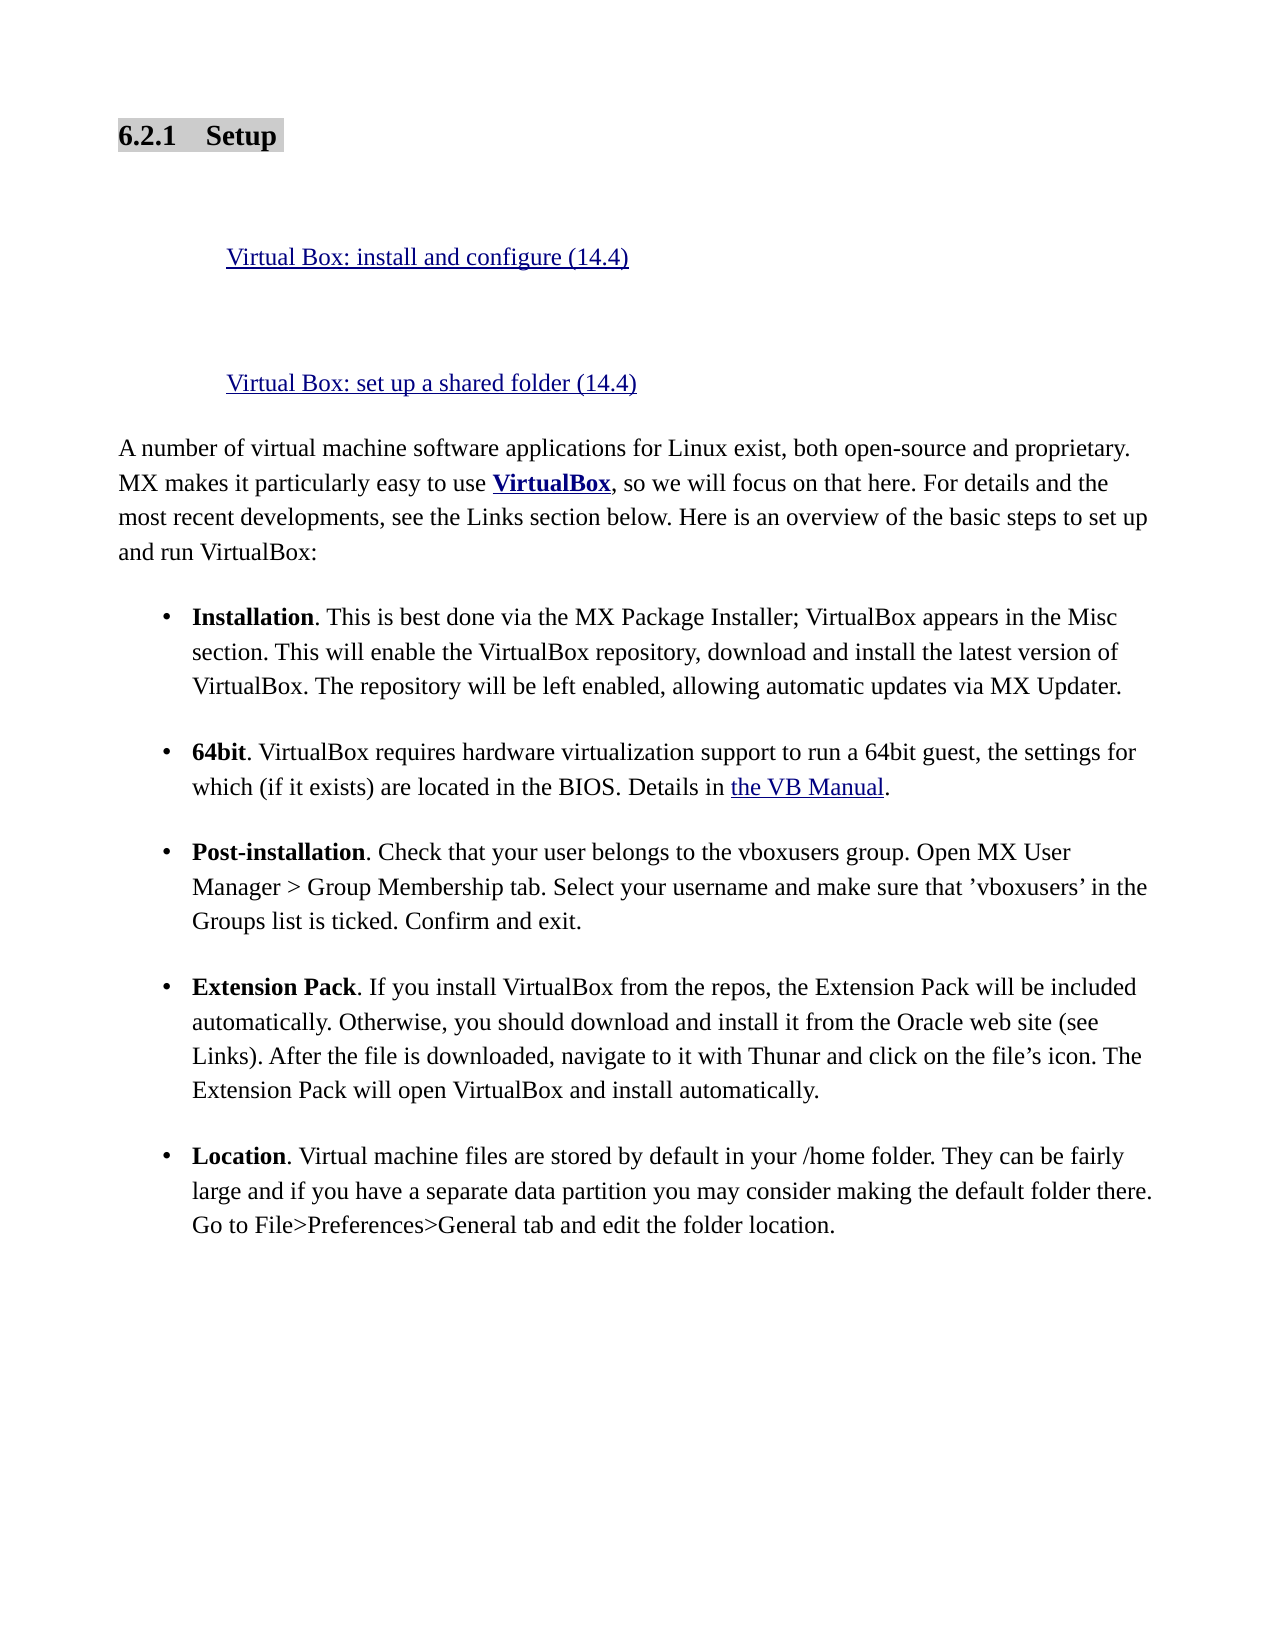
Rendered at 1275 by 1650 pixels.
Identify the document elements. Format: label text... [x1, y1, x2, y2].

text Virtual Box: set up a shared folder (14.4) [118, 308, 1157, 396]
list Post-installation. Check that your user belongs to the vboxusers group. Open MX User Manager > Group Membership tab. Select your username and make sure that ’vboxusers’ in the Groups list is ticked. Confirm and exit. [162, 837, 1157, 935]
text Virtual Box: install and configure (14.4) [118, 183, 1157, 271]
list 64bit. VirtualBox requires hardware virtualization support to run a 64bit guest, the settings for which (if it exists) are located in the BIOS. Details in the VB Manual. [162, 737, 1157, 800]
list Extension Pack. If you install VirtualBox from the repos, the Extension Pack will be included automatically. Otherwise, you should download and install it from the Oracle web site (see Links). After the file is downloaded, navigate to it with Thunar and click on the file’s icon. The Extension Pack will open VirtualBox and install automatically. [162, 972, 1157, 1104]
list Installation. This is best done via the MX Package Installer; VirtualBox appears in the Misc section. This will enable the VirtualBox repository, download and install the latest version of VirtualBox. The repository will be left enabled, allowing automatic updates via MX Updater. [162, 602, 1157, 700]
subtitle 6.2.1 Setup [284, 118, 1157, 152]
list Location. Virtual machine files are stored by default in your /home folder. They can be fairly large and if you have a separate data partition you may consider making the default folder there. Go to File>Preferences>General tab and edit the folder location. [162, 1141, 1157, 1239]
text A number of virtual machine software applications for Linux exist, both open-source and proprietary. MX makes it particularly easy to use VirtualBox, so we will focus on that here. For details and the most recent developments, see the Links section below. Here is an overview of the basic steps to set up and run VirtualBox: [118, 433, 1157, 566]
